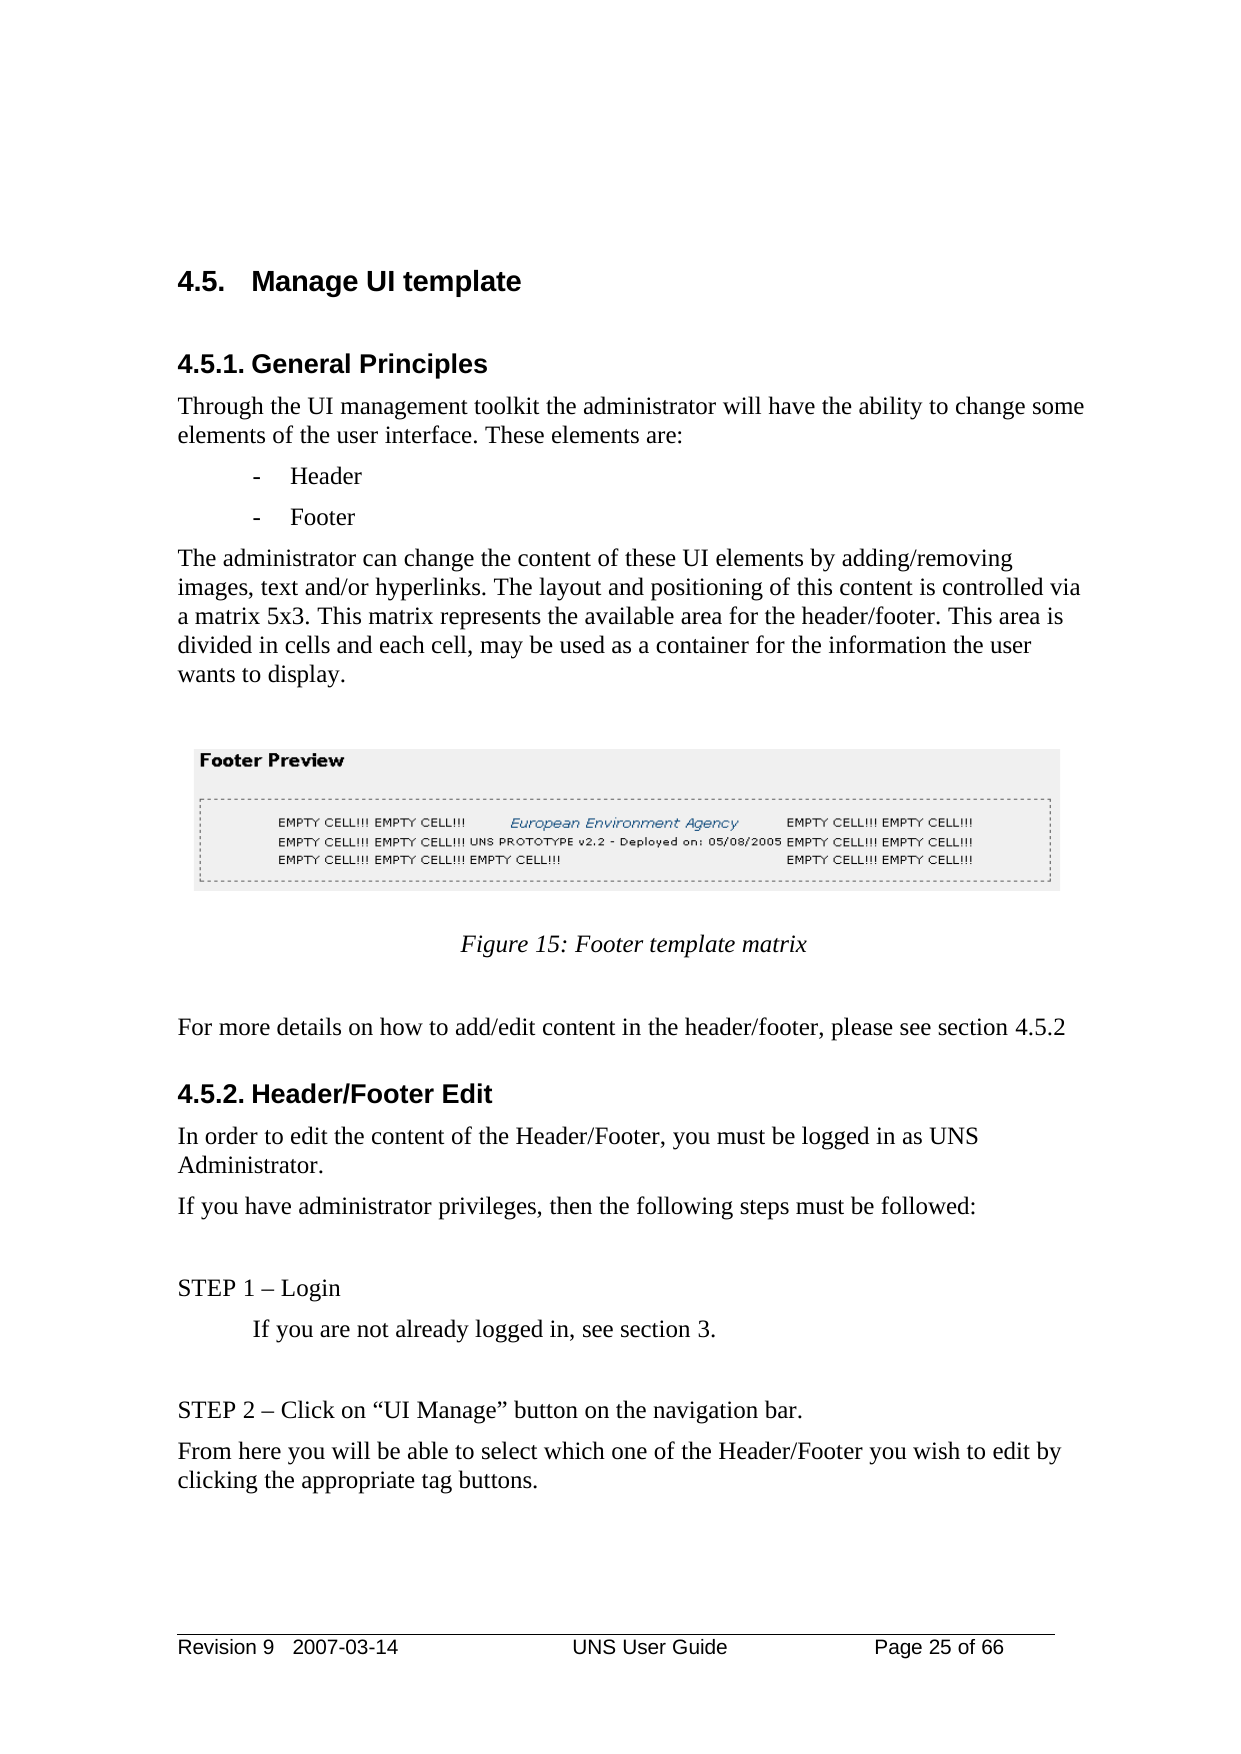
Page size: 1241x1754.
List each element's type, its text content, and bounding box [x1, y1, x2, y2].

list Header [252, 461, 1092, 490]
text Figure 15: Footer template matrix [177, 929, 1092, 958]
text Through the UI management toolkit the administrator will have the ability to change some elements of the user interface. These elements are: [177, 391, 1092, 449]
list Footer [252, 502, 1092, 531]
picture [193, 749, 1061, 891]
text From here you will be able to select which one of the Header/Footer you wish to edit by clicking the appropriate tag buttons. [177, 1436, 1092, 1494]
text STEP 2 – Click on “UI Manage” button on the navigation bar. [177, 1395, 1092, 1424]
text For more details on how to add/edit content in the header/footer, please see section 4.5.2 [177, 1012, 1092, 1041]
text If you have administrator privileges, then the following steps must be followed: [177, 1191, 1092, 1220]
subtitle Header/Footer Edit [177, 1077, 1092, 1108]
subtitle Manage UI template [177, 264, 1092, 298]
text STEP 1 – Login [177, 1273, 1092, 1302]
text The administrator can change the content of these UI elements by adding/removing images, text and/or hyperlinks. The layout and positioning of this content is controlled via a matrix 5x3. This matrix represents the available area for the header/footer. This area is divided in cells and each cell, may be used as a container for the information the user wants to display. [177, 543, 1092, 688]
text If you are not already logged in, see section 3. [177, 1313, 1092, 1342]
subtitle General Principles [177, 347, 1092, 378]
text In order to edit the content of the Header/Footer, you must be logged in as UNS Administrator. [177, 1121, 1092, 1179]
